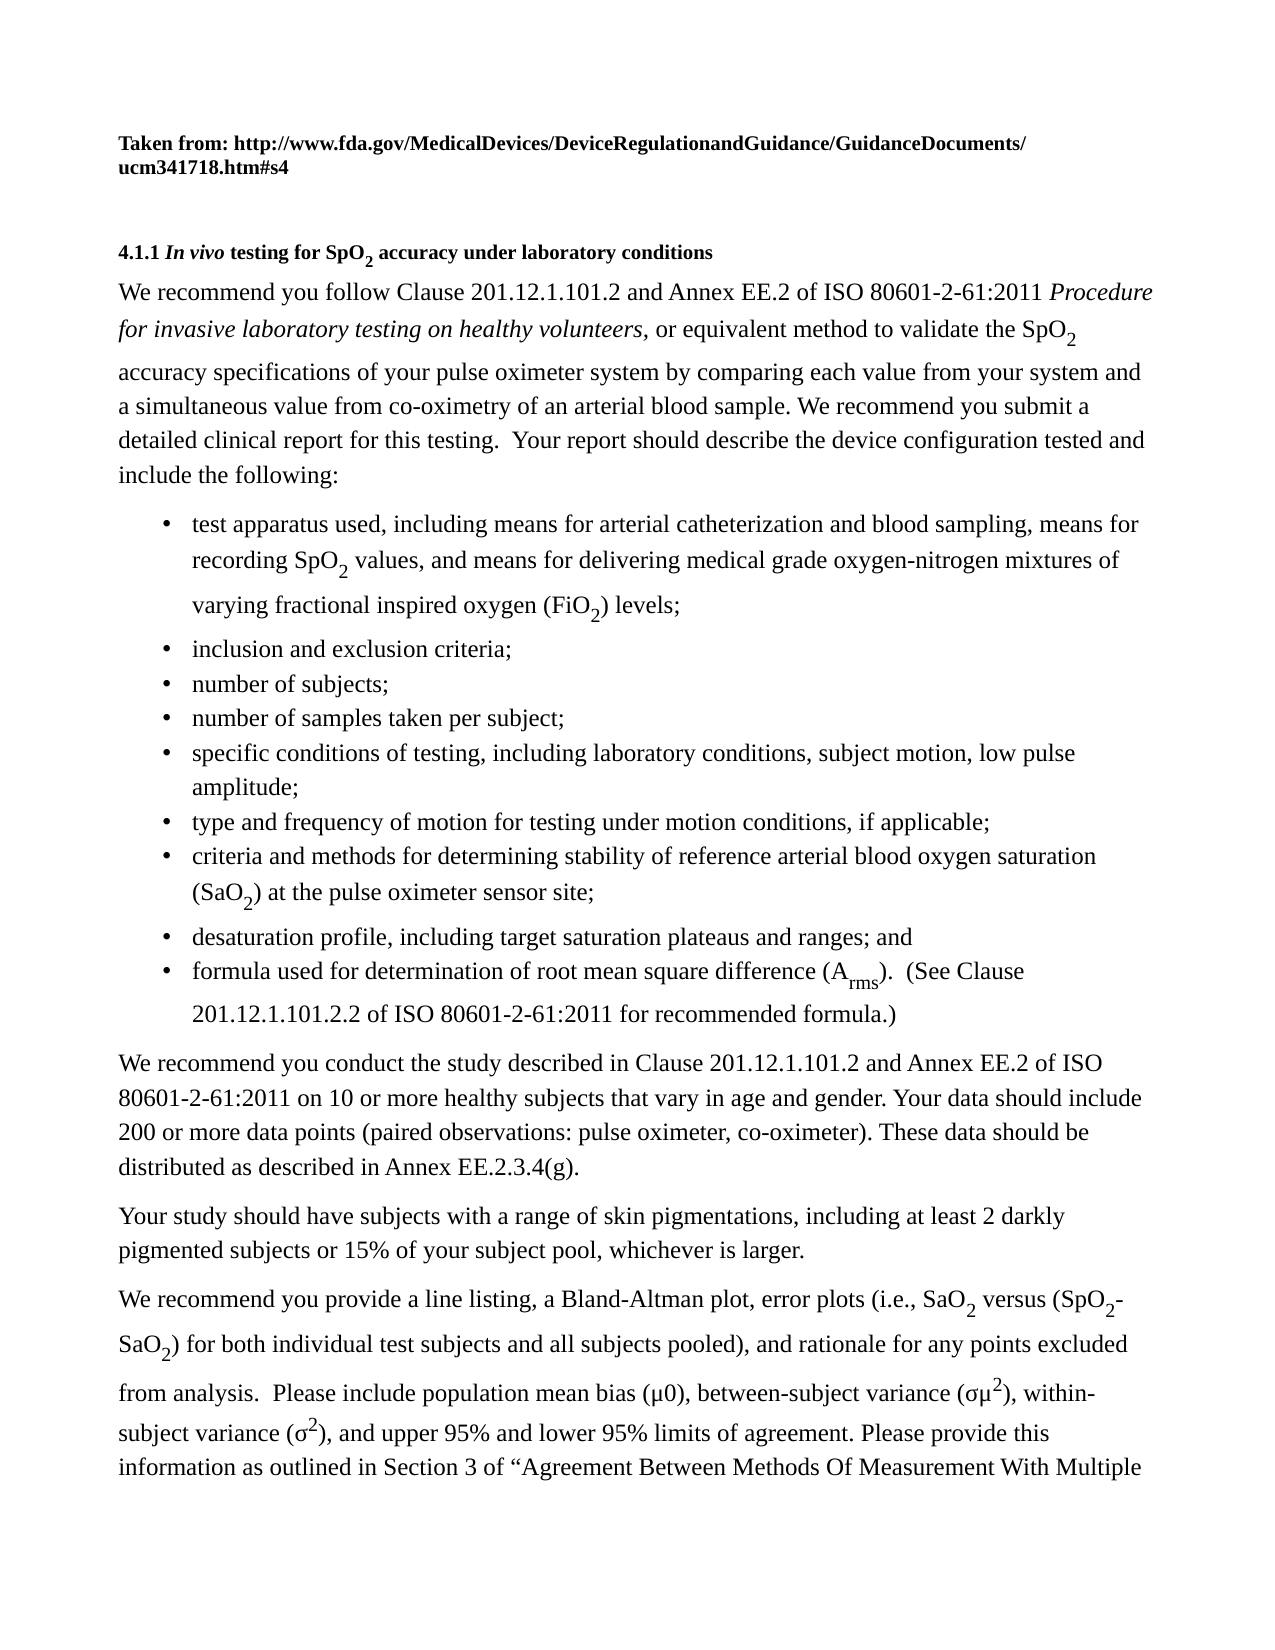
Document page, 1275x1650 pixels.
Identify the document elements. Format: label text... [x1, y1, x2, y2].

list number of samples taken per subject; [162, 703, 1157, 732]
text Your study should have subjects with a range of skin pigmentations, including at least 2 darkly pigmented subjects or 15% of your subject pool, whichever is larger. [118, 1201, 1157, 1264]
text We recommend you follow Clause 201.12.1.101.2 and Annex EE.2 of ISO 80601-2-61:2011 Procedure for invasive laboratory testing on healthy volunteers, or equivalent method to validate the SpO2 accuracy specifications of your pulse oximeter system by comparing each value from your system and a simultaneous value from co-oximetry of an arterial blood sample. We recommend you submit a detailed clinical report for this testing. Your report should describe the device configuration tested and include the following: [118, 277, 1157, 489]
list formula used for determination of root mean square difference (Arms). (See Clause 201.12.1.101.2.2 of ISO 80601-2-61:2011 for recommended formula.) [162, 956, 1157, 1028]
text We recommend you provide a line listing, a Bland-Altman plot, error plots (i.e., SaO2 versus (SpO2-SaO2) for both individual test subjects and all subjects pooled), and rationale for any points excluded from analysis. Please include population mean bias (μ0), between-subject variance (σμ2), within-subject variance (σ2), and upper 95% and lower 95% limits of agreement. Please provide this information as outlined in Section 3 of “Agreement Between Methods Of Measurement With Multiple [118, 1284, 1157, 1481]
text We recommend you conduct the study described in Clause 201.12.1.101.2 and Annex EE.2 of ISO 80601-2-61:2011 on 10 or more healthy subjects that vary in age and gender. Your data should include 200 or more data points (paired observations: pulse oximeter, co-oximeter). These data should be distributed as described in Annex EE.2.3.4(g). [118, 1048, 1157, 1181]
subtitle 4.1.1 In vivo testing for SpO2 accuracy under laboratory conditions [118, 240, 1157, 271]
subtitle Taken from: http://www.fda.gov/MedicalDevices/DeviceRegulationandGuidance/GuidanceDocuments/ucm341718.htm#s4 [118, 131, 1157, 179]
list criteria and methods for determining stability of reference arterial blood oxygen saturation (SaO2) at the pulse oximeter sensor site; [162, 841, 1157, 914]
list desaturation profile, including target saturation plateaus and ranges; and [162, 922, 1157, 951]
list specific conditions of testing, including laboratory conditions, subject motion, low pulse amplitude; [162, 738, 1157, 801]
list inclusion and exclusion criteria; [162, 634, 1157, 663]
list number of subjects; [162, 669, 1157, 698]
list test apparatus used, including means for arterial catheterization and blood sampling, means for recording SpO2 values, and means for delivering medical grade oxygen-nitrogen mixtures of varying fractional inspired oxygen (FiO2) levels; [162, 509, 1157, 627]
list type and frequency of motion for testing under motion conditions, if applicable; [162, 807, 1157, 836]
